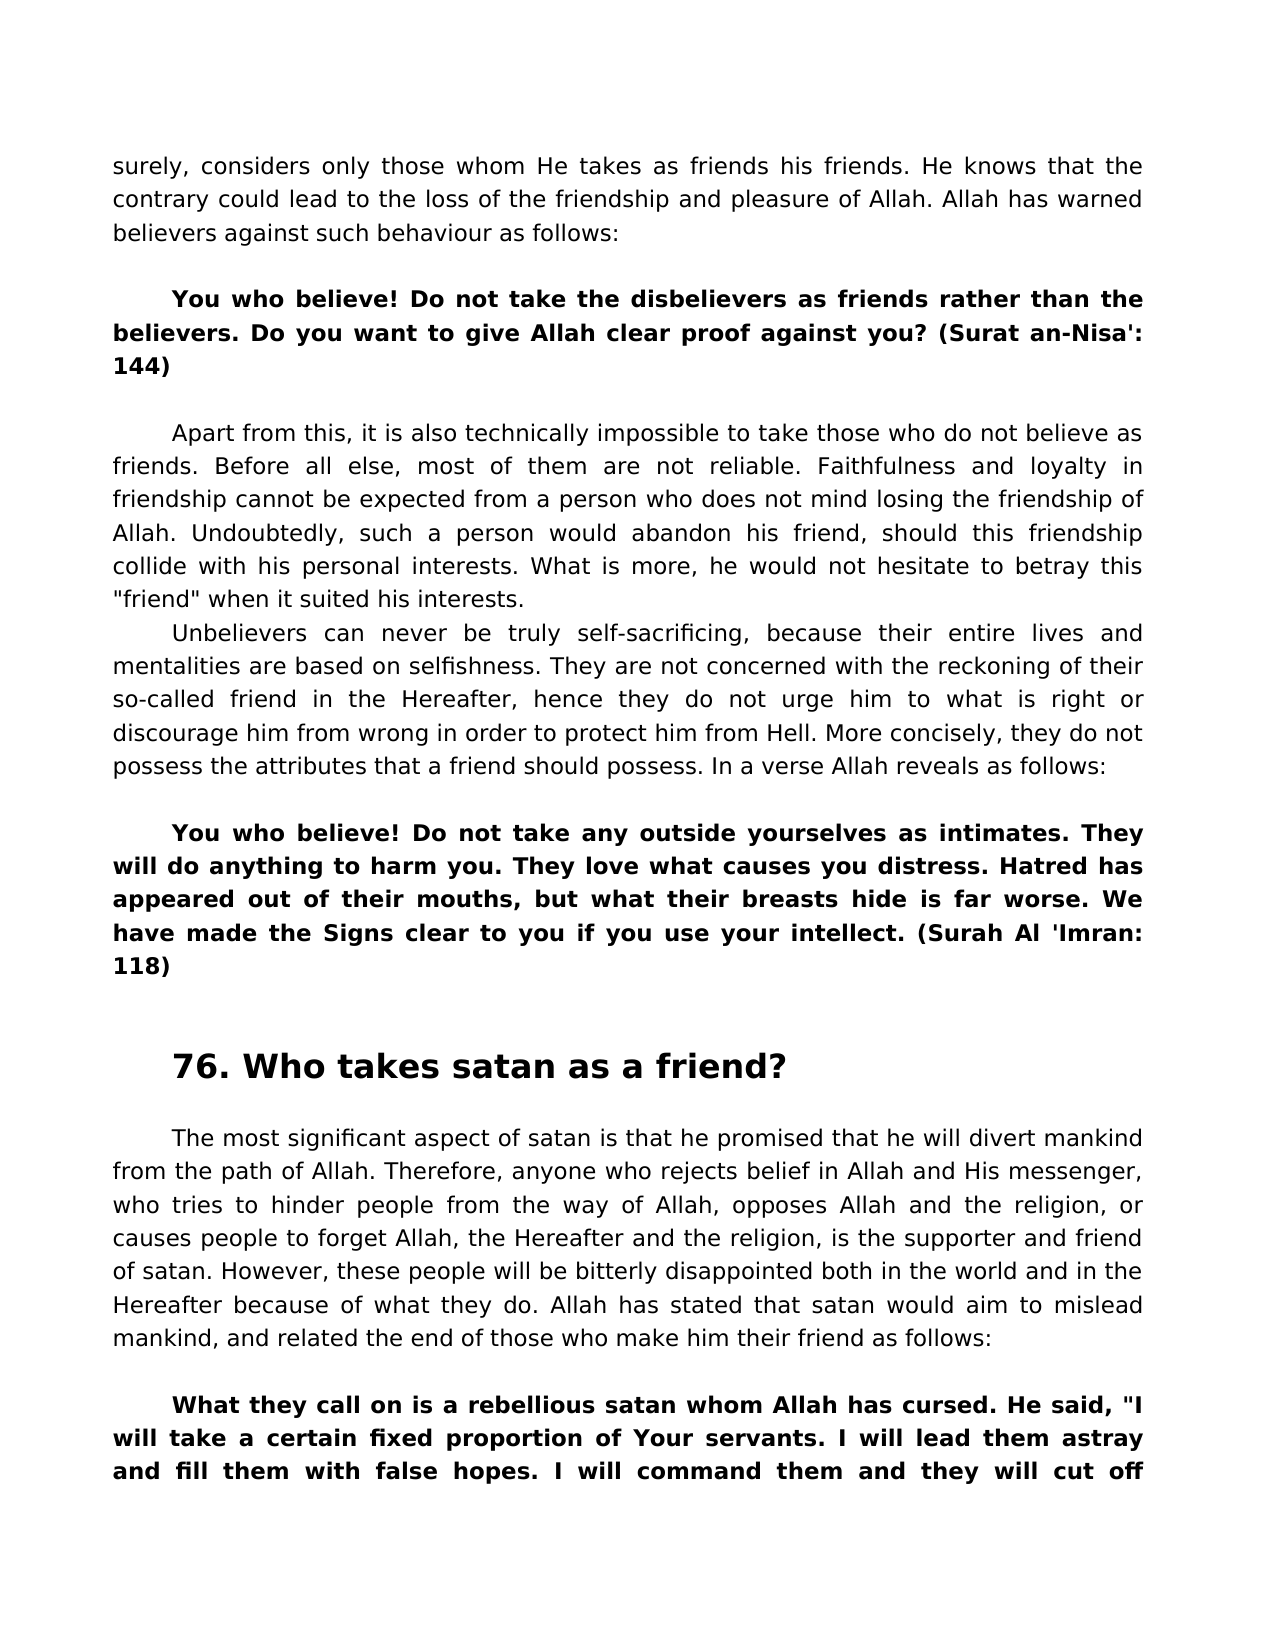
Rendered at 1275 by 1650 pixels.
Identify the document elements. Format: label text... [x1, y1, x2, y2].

text The most significant aspect of satan is that he promised that he will divert mankind from the path of Allah. Therefore, anyone who rejects belief in Allah and His messenger, who tries to hinder people from the way of Allah, opposes Allah and the religion, or causes people to forget Allah, the Hereafter and the religion, is the supporter and friend of satan. However, these people will be bitterly disappointed both in the world and in the Hereafter because of what they do. Allah has stated that satan would aim to mislead mankind, and related the end of those who make him their friend as follows: [112, 1120, 1145, 1353]
text You who believe! Do not take any outside yourselves as intimates. They will do anything to harm you. They love what causes you distress. Hatred has appeared out of their mouths, but what their breasts hide is far worse. We have made the Signs clear to you if you use your intellect. (Surah Al 'Imran: 118) [112, 814, 1145, 981]
text surely, considers only those whom He takes as friends his friends. He knows that the contrary could lead to the loss of the friendship and pleasure of Allah. Allah has warned believers against such behaviour as follows: [112, 148, 1145, 248]
text You who believe! Do not take the disbelievers as friends rather than the believers. Do you want to give Allah clear proof against you? (Surat an-Nisa': 144) [112, 281, 1145, 381]
text 76. Who takes satan as a friend? [112, 1048, 1145, 1086]
text What they call on is a rebellious satan whom Allah has cursed. He said, "I will take a certain fixed proportion of Your servants. I will lead them astray and fill them with false hopes. I will command them and they will cut off [112, 1386, 1145, 1486]
text Unbelievers can never be truly self-sacrificing, because their entire lives and mentalities are based on selfishness. They are not concerned with the reckoning of their so-called friend in the Hereafter, hence they do not urge him to what is right or discourage him from wrong in order to protect him from Hell. More concisely, they do not possess the attributes that a friend should possess. In a verse Allah reveals as follows: [112, 614, 1145, 781]
text Apart from this, it is also technically impossible to take those who do not believe as friends. Before all else, most of them are not reliable. Faithfulness and loyalty in friendship cannot be expected from a person who does not mind losing the friendship of Allah. Undoubtedly, such a person would abandon his friend, should this friendship collide with his personal interests. What is more, he would not hesitate to betray this "friend" when it suited his interests. [112, 414, 1145, 614]
